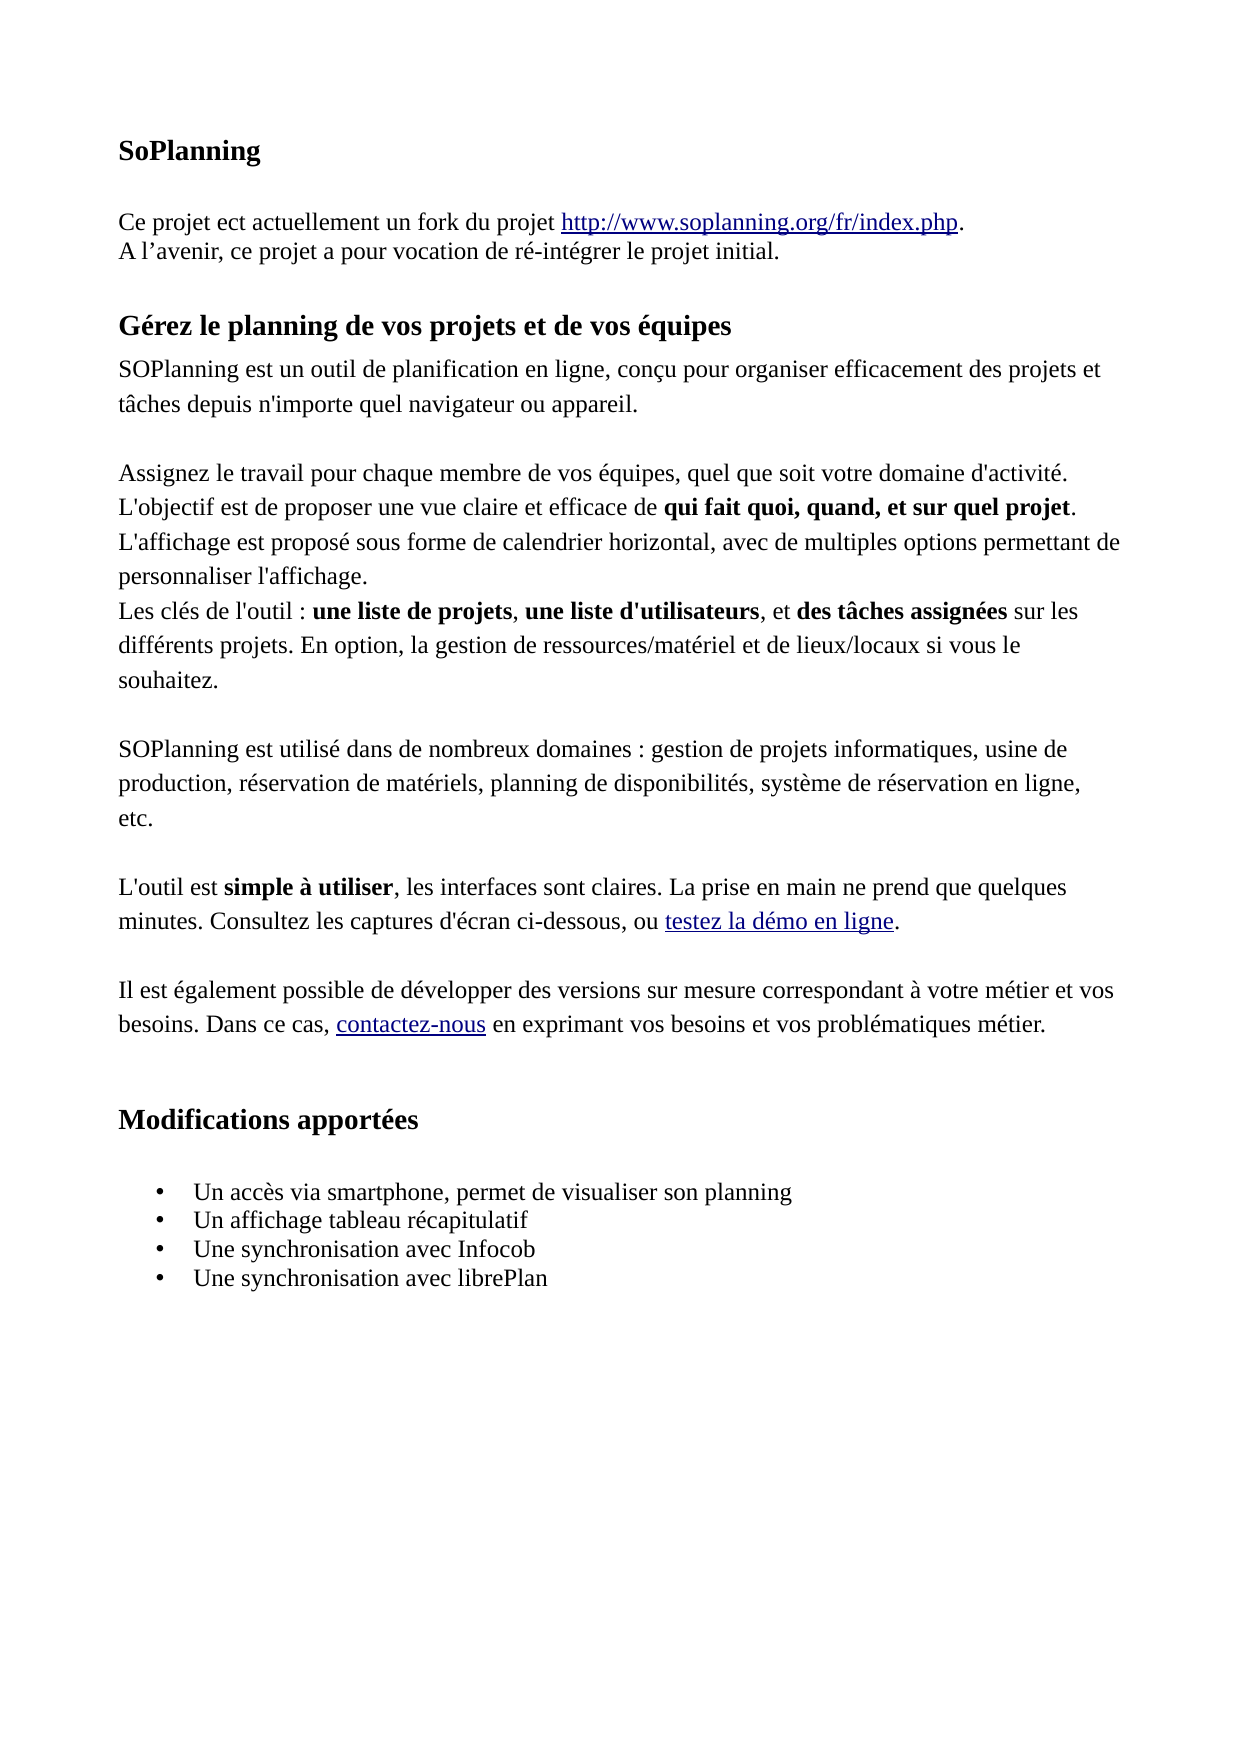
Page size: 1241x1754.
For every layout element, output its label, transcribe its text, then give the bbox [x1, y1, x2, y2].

subtitle SoPlanning [118, 133, 1122, 166]
text SOPlanning est un outil de planification en ligne, conçu pour organiser efficacement des projets et tâches depuis n'importe quel navigateur ou appareil. Assignez le travail pour chaque membre de vos équipes, quel que soit votre domaine d'activité. L'objectif est de proposer une vue claire et efficace de qui fait quoi, quand, et sur quel projet. L'affichage est proposé sous forme de calendrier horizontal, avec de multiples options permettant de personnaliser l'affichage. Les clés de l'outil : une liste de projets, une liste d'utilisateurs, et des tâches assignées sur les différents projets. En option, la gestion de ressources/matériel et de lieux/locaux si vous le souhaitez. SOPlanning est utilisé dans de nombreux domaines : gestion de projets informatiques, usine de production, réservation de matériels, planning de disponibilités, système de réservation en ligne, etc. L'outil est simple à utiliser, les interfaces sont claires. La prise en main ne prend que quelques minutes. Consultez les captures d'écran ci-dessous, ou testez la démo en ligne. Il est également possible de développer des versions sur mesure correspondant à votre métier et vos besoins. Dans ce cas, contactez-nous en exprimant vos besoins et vos problématiques métier. [118, 354, 1122, 1038]
subtitle Gérez le planning de vos projets et de vos équipes [118, 308, 1122, 342]
list Un accès via smartphone, permet de visualiser son planning [156, 1177, 1122, 1205]
list Une synchronisation avec librePlan [156, 1263, 1122, 1292]
text Ce projet ect actuellement un fork du projet http://www.soplanning.org/fr/index.php. [118, 207, 1122, 236]
subtitle Modifications apportées [118, 1102, 1122, 1135]
text A l’avenir, ce projet a pour vocation de ré-intégrer le projet initial. [118, 236, 1122, 265]
list Une synchronisation avec Infocob [156, 1234, 1122, 1263]
list Un affichage tableau récapitulatif [156, 1205, 1122, 1234]
